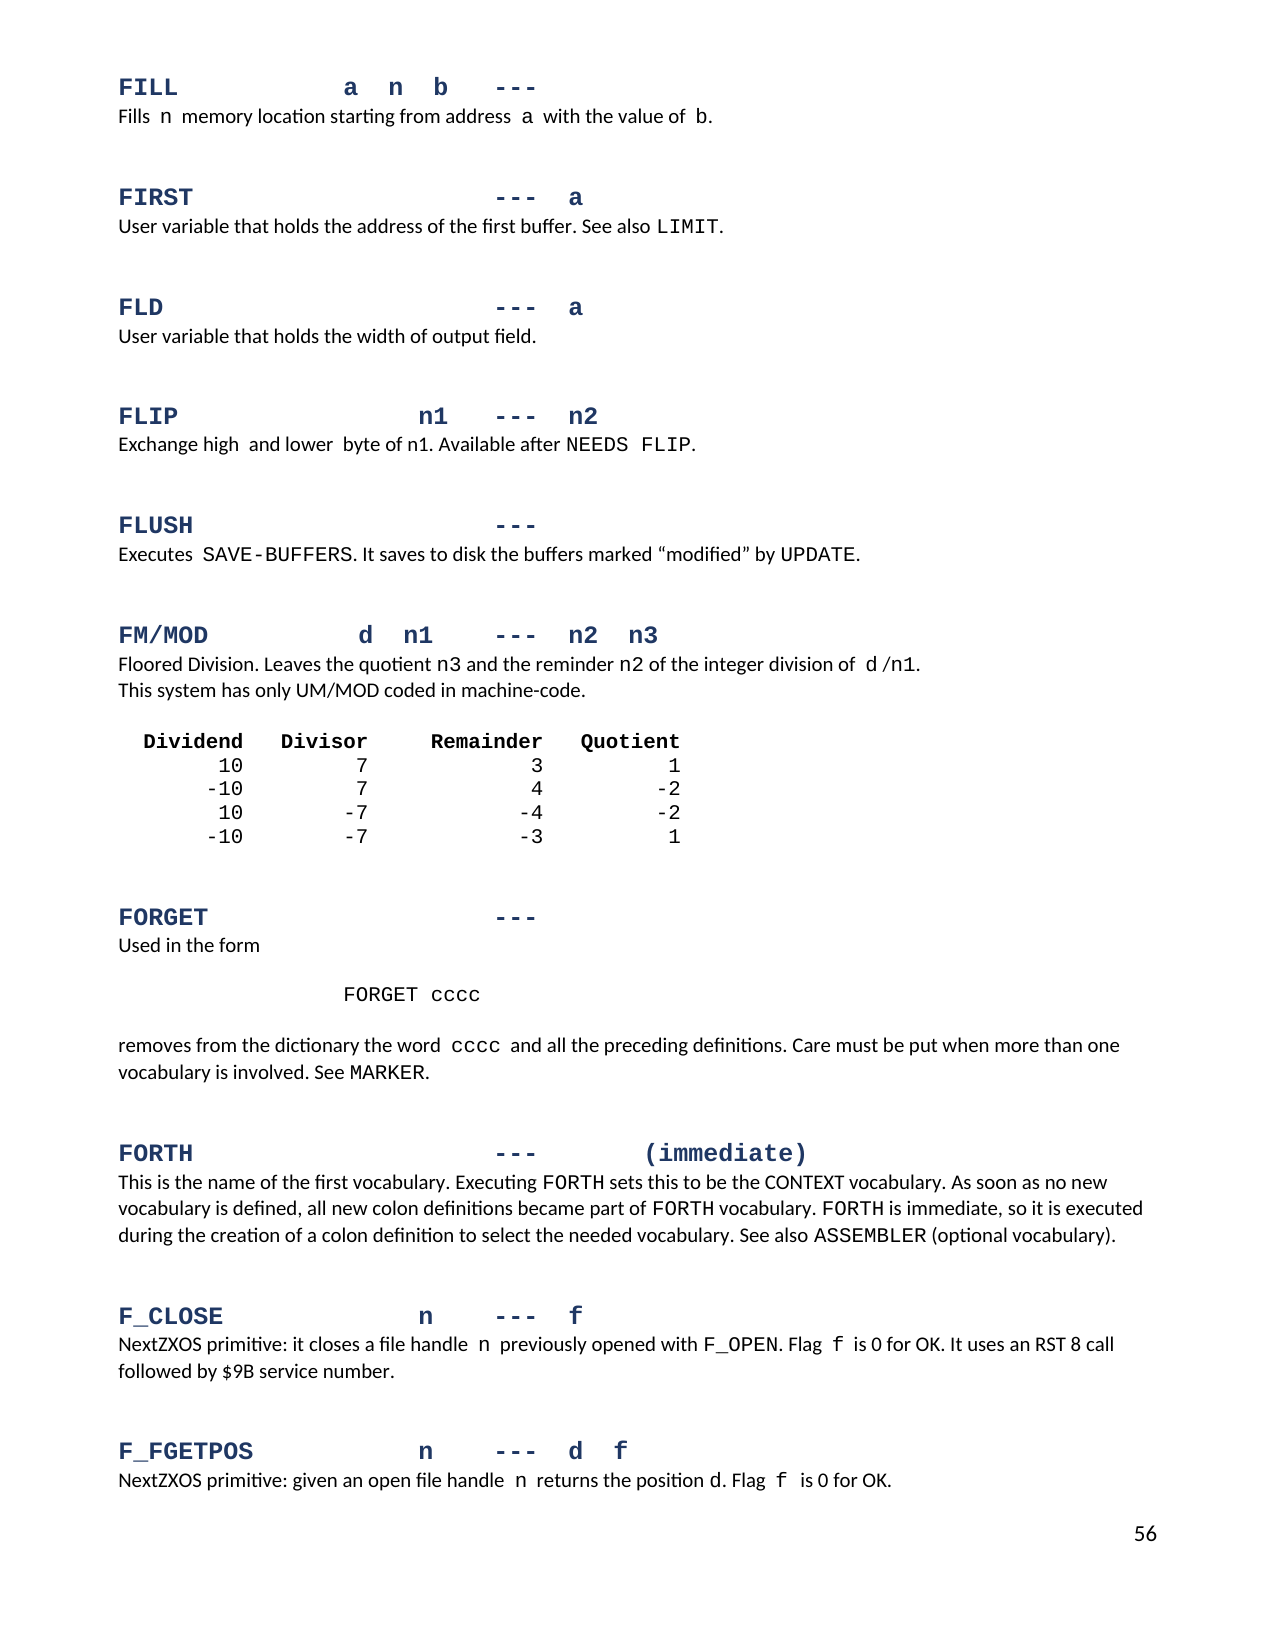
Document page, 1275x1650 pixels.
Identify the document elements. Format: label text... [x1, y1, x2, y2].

subtitle FM/MOD d n1 --- n2 n3 [118, 623, 1157, 651]
text -10 7 4 -2 [118, 778, 1157, 802]
subtitle FORGET --- [118, 904, 1157, 933]
text -10 -7 -3 1 [118, 826, 1157, 849]
subtitle FLIP n1 --- n2 [118, 403, 1157, 432]
text 10 7 3 1 [118, 755, 1157, 778]
text NextZXOS primitive: given an open file handle n returns the position d. Flag f is 0 for OK. [118, 1467, 1157, 1493]
text Executes SAVE-BUFFERS. It saves to disk the buffers marked “modified” by UPDATE. [118, 541, 1157, 568]
text User variable that holds the address of the first buffer. See also LIMIT. [118, 213, 1157, 239]
subtitle FILL a n b --- [118, 75, 1157, 103]
text removes from the dictionary the word cccc and all the preceding definitions. Care must be put when more than one vocabulary is involved. See MARKER. [118, 1033, 1157, 1086]
text 10 -7 -4 -2 [118, 802, 1157, 826]
text FORGET cccc [118, 983, 1157, 1007]
text Exchange high and lower byte of n1. Available after NEEDS FLIP. [118, 432, 1157, 458]
text User variable that holds the width of output field. [118, 323, 1157, 348]
subtitle FLD --- a [118, 294, 1157, 323]
subtitle FIRST --- a [118, 185, 1157, 213]
text Floored Division. Leaves the quotient n3 and the reminder n2 of the integer division of d /n1. [118, 651, 1157, 678]
text This is the name of the first vocabulary. Executing FORTH sets this to be the CONTEXT vocabulary. As soon as no new vocabulary is defined, all new colon definitions became part of FORTH vocabulary. FORTH is immediate, so it is executed during the creation of a colon definition to select the needed vocabulary. See also ASSEMBLER (optional vocabulary). [118, 1169, 1157, 1248]
subtitle F_CLOSE n --- f [118, 1303, 1157, 1332]
text NextZXOS primitive: it closes a file handle n previously opened with F_OPEN. Flag f is 0 for OK. It uses an RST 8 call followed by $9B service number. [118, 1332, 1157, 1383]
subtitle FLUSH --- [118, 513, 1157, 541]
text This system has only UM/MOD coded in machine-code. [118, 678, 1157, 703]
text Fills n memory location starting from address a with the value of b. [118, 103, 1157, 130]
subtitle FORTH --- (immediate) [118, 1141, 1157, 1169]
text Used in the form [118, 933, 1157, 958]
text Dividend Divisor Remainder Quotient [118, 731, 1157, 755]
subtitle F_FGETPOS n --- d f [118, 1438, 1157, 1467]
